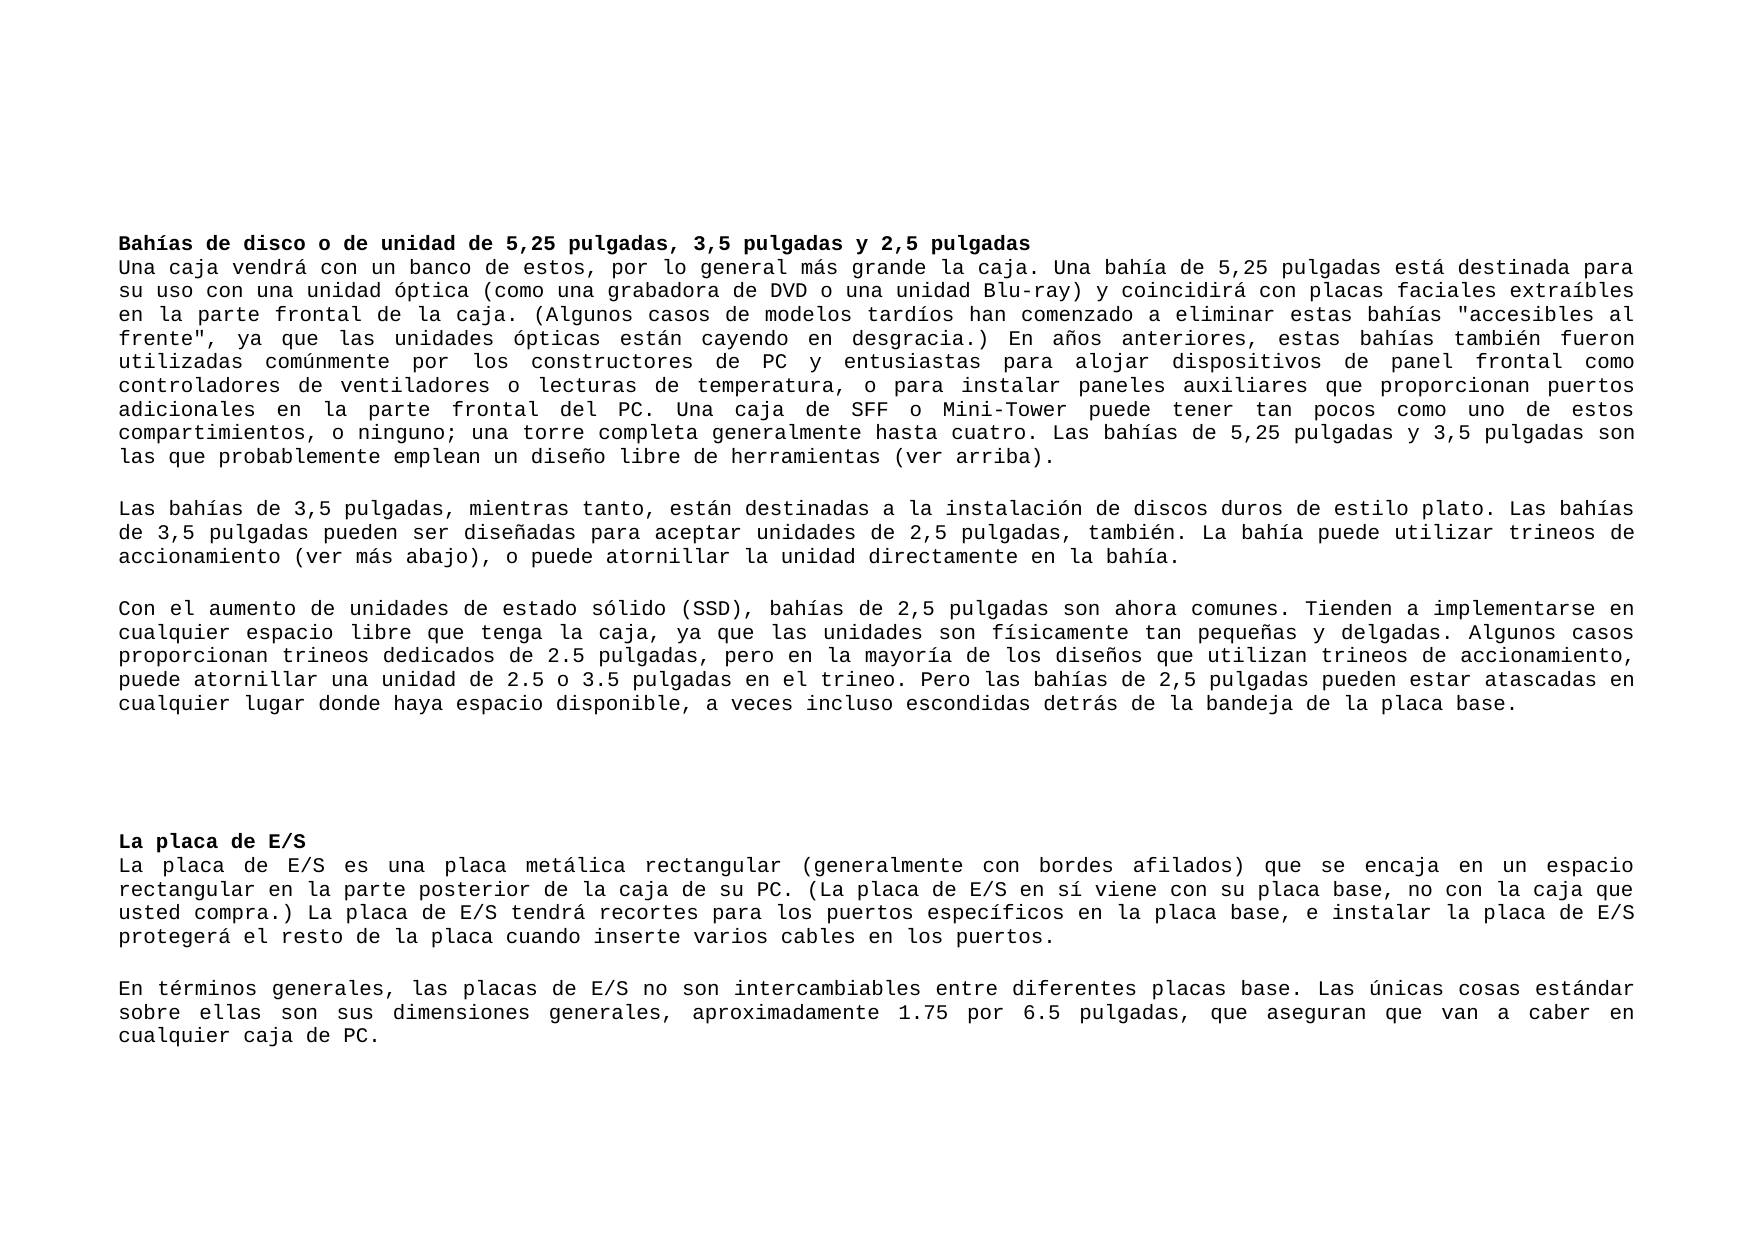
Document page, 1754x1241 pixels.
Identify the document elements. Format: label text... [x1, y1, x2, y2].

text Una caja vendrá con un banco de estos, por lo general más grande la caja. Una bahía de 5,25 pulgadas está destinada para su uso con una unidad óptica (como una grabadora de DVD o una unidad Blu-ray) y coincidirá con placas faciales extraíbles en la parte frontal de la caja. (Algunos casos de modelos tardíos han comenzado a eliminar estas bahías "accesibles al frente", ya que las unidades ópticas están cayendo en desgracia.) En años anteriores, estas bahías también fueron utilizadas comúnmente por los constructores de PC y entusiastas para alojar dispositivos de panel frontal como controladores de ventiladores o lecturas de temperatura, o para instalar paneles auxiliares que proporcionan puertos adicionales en la parte frontal del PC. Una caja de SFF o Mini-Tower puede tener tan pocos como uno de estos compartimientos, o ninguno; una torre completa generalmente hasta cuatro. Las bahías de 5,25 pulgadas y 3,5 pulgadas son las que probablemente emplean un diseño libre de herramientas (ver arriba). [118, 257, 1636, 469]
text La placa de E/S es una placa metálica rectangular (generalmente con bordes afilados) que se encaja en un espacio rectangular en la parte posterior de la caja de su PC. (La placa de E/S en sí viene con su placa base, no con la caja que usted compra.) La placa de E/S tendrá recortes para los puertos específicos en la placa base, e instalar la placa de E/S protegerá el resto de la placa cuando inserte varios cables en los puertos. [118, 855, 1636, 949]
text En términos generales, las placas de E/S no son intercambiables entre diferentes placas base. Las únicas cosas estándar sobre ellas son sus dimensiones generales, aproximadamente 1.75 por 6.5 pulgadas, que aseguran que van a caber en cualquier caja de PC. [118, 978, 1636, 1049]
text Con el aumento de unidades de estado sólido (SSD), bahías de 2,5 pulgadas son ahora comunes. Tienden a implementarse en cualquier espacio libre que tenga la caja, ya que las unidades son físicamente tan pequeñas y delgadas. Algunos casos proporcionan trineos dedicados de 2.5 pulgadas, pero en la mayoría de los diseños que utilizan trineos de accionamiento, puede atornillar una unidad de 2.5 o 3.5 pulgadas en el trineo. Pero las bahías de 2,5 pulgadas pueden estar atascadas en cualquier lugar donde haya espacio disponible, a veces incluso escondidas detrás de la bandeja de la placa base. [118, 598, 1636, 716]
text Las bahías de 3,5 pulgadas, mientras tanto, están destinadas a la instalación de discos duros de estilo plato. Las bahías de 3,5 pulgadas pueden ser diseñadas para aceptar unidades de 2,5 pulgadas, también. La bahía puede utilizar trineos de accionamiento (ver más abajo), o puede atornillar la unidad directamente en la bahía. [118, 498, 1636, 569]
text La placa de E/S [118, 831, 1636, 855]
text Bahías de disco o de unidad de 5,25 pulgadas, 3,5 pulgadas y 2,5 pulgadas [118, 233, 1636, 257]
